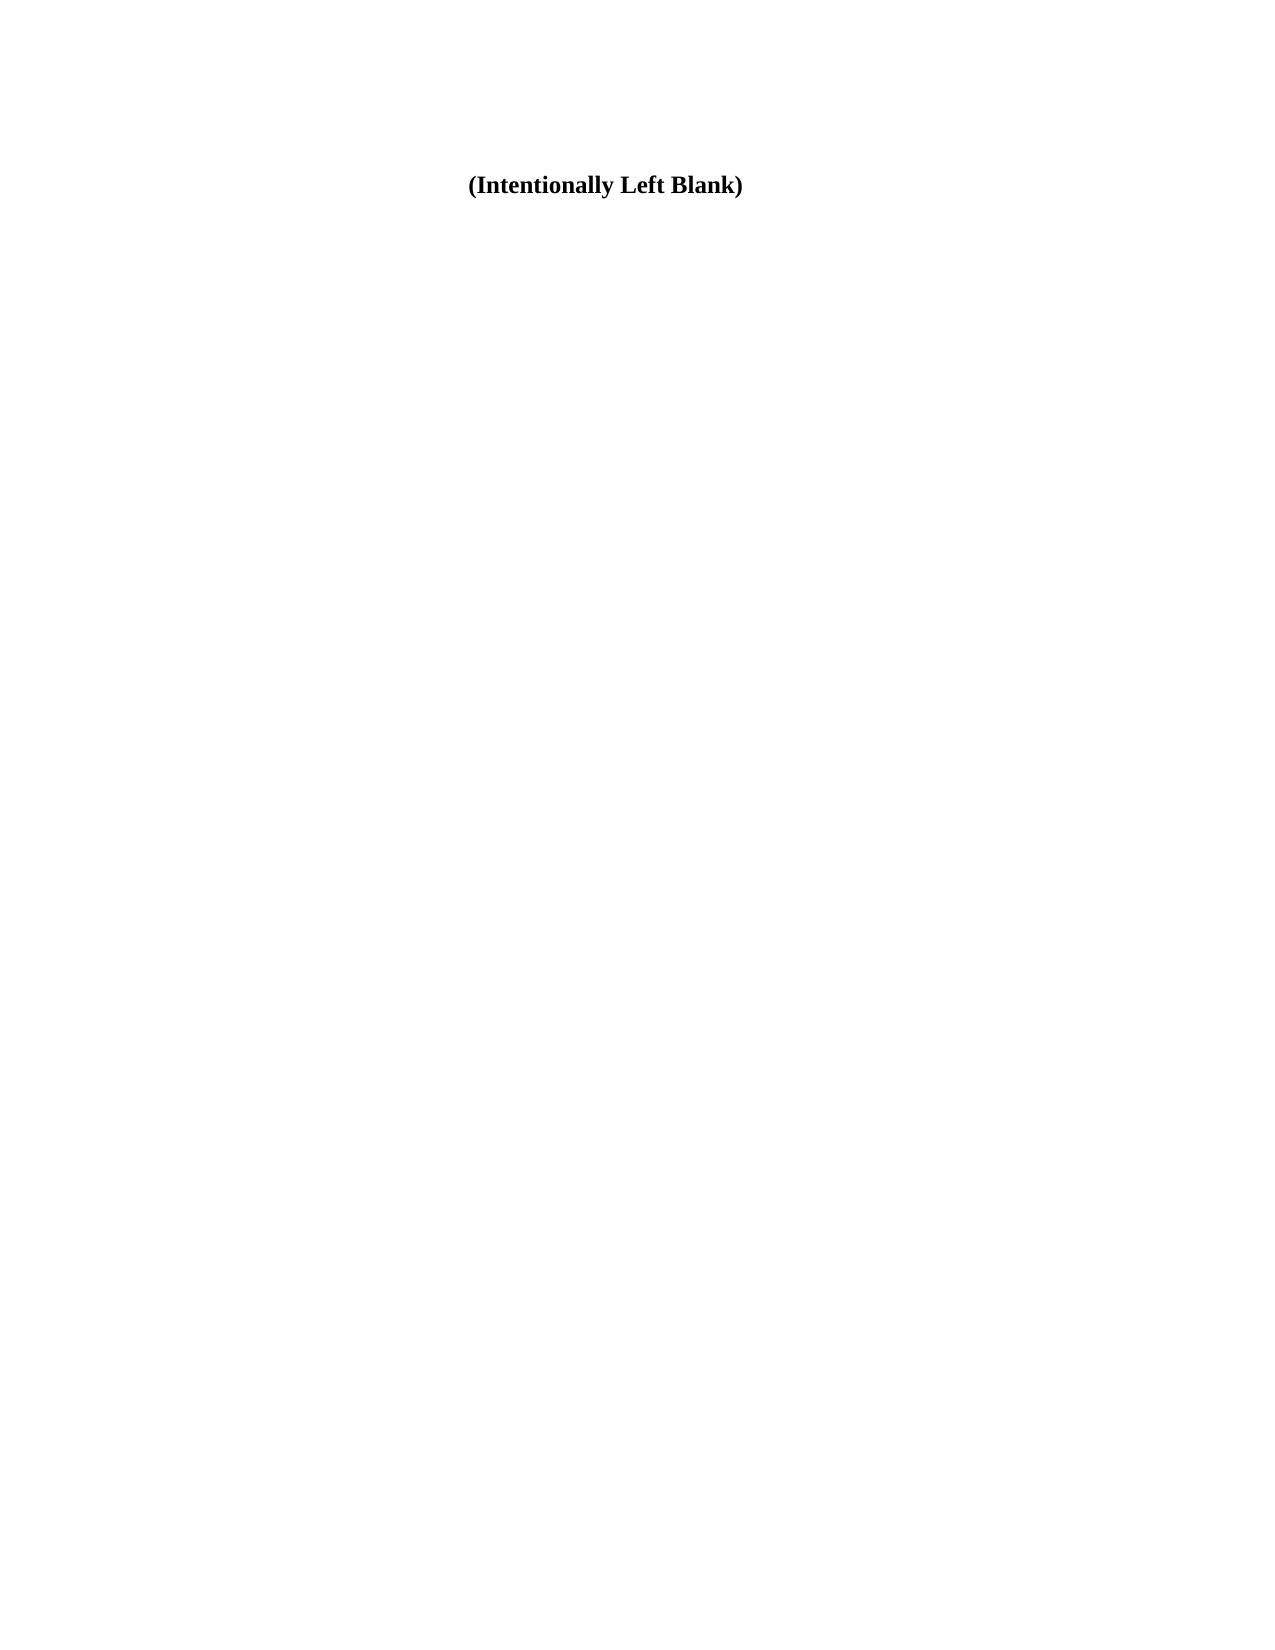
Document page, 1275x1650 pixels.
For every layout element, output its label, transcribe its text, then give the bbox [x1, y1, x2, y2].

text (Intentionally Left Blank) [94, 170, 1117, 199]
